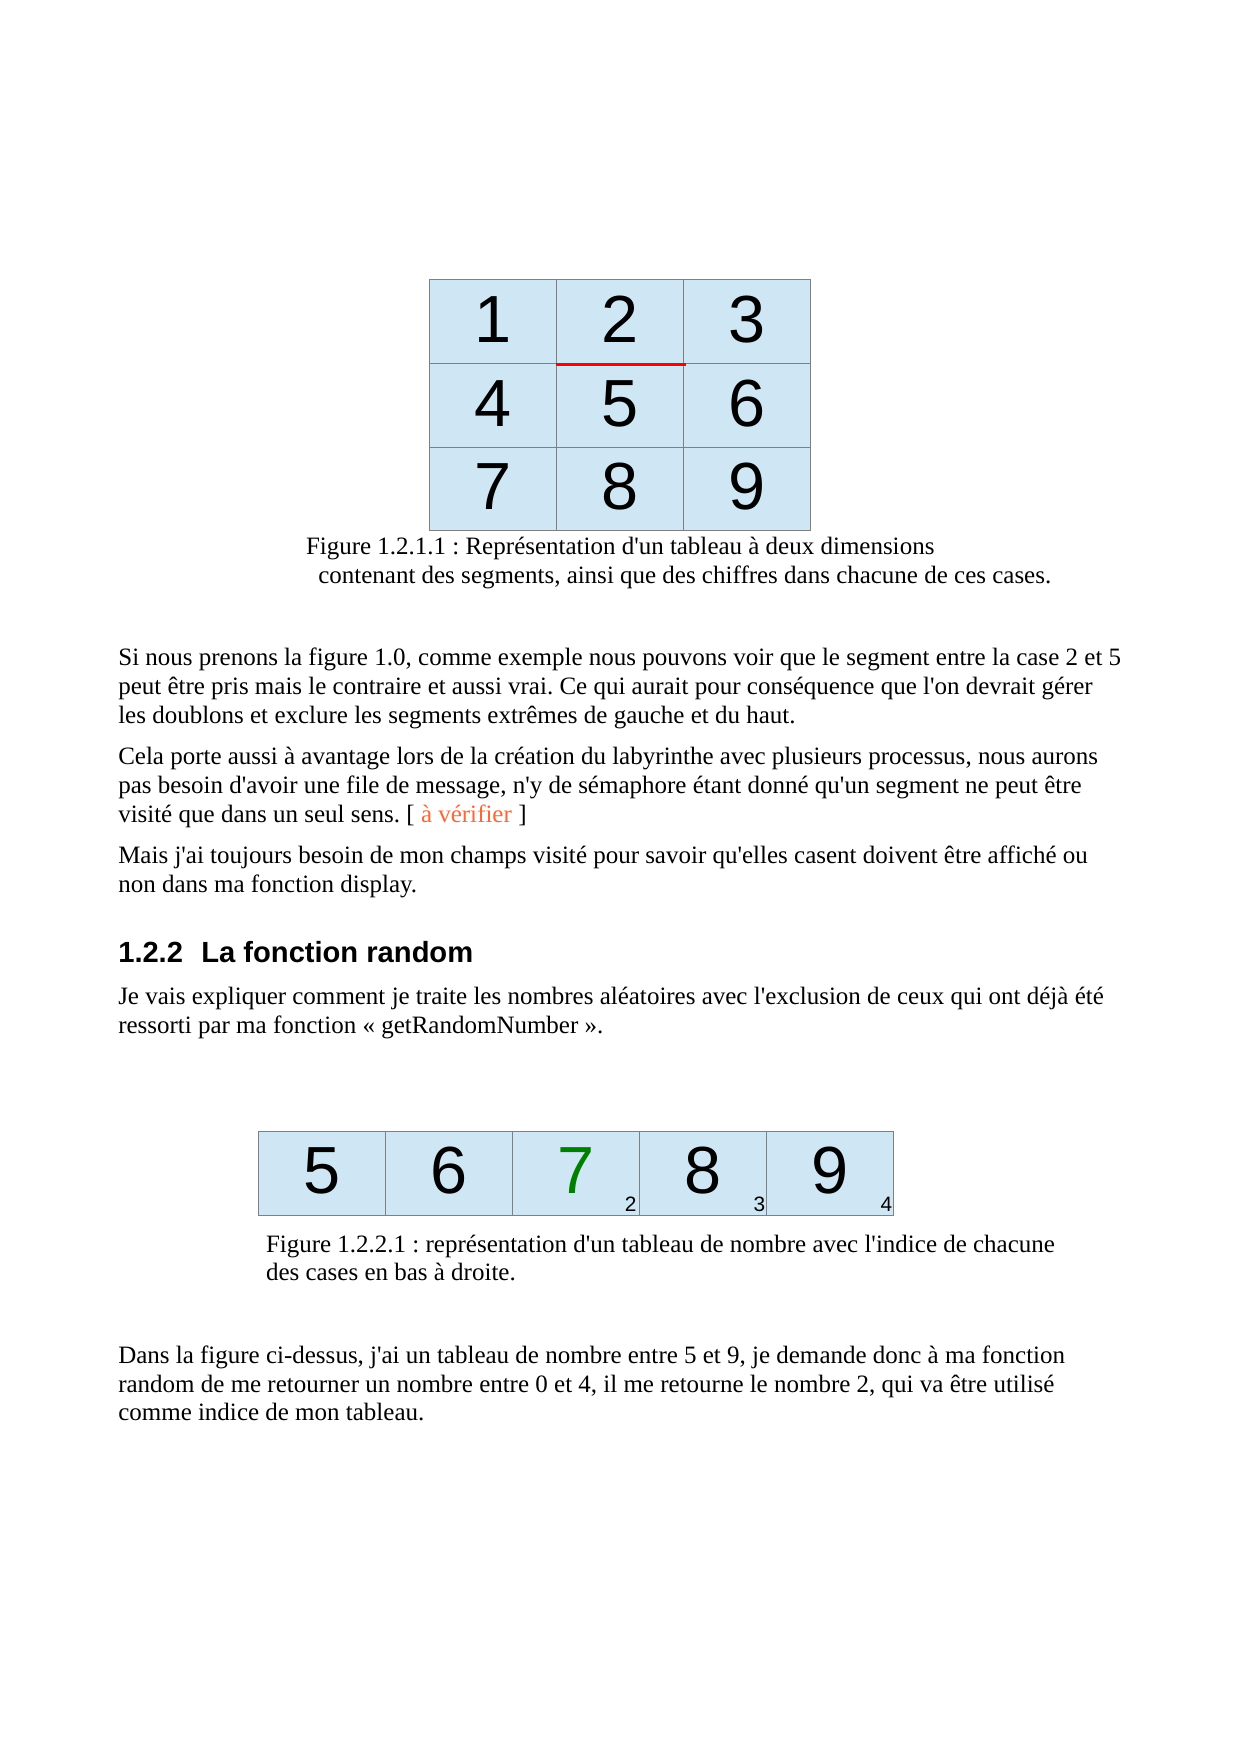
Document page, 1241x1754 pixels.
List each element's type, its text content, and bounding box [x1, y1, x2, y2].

text Figure 1.2.2.1 : représentation d'un tableau de nombre avec l'indice de chacune des cases en bas à droite. [118, 1133, 1122, 1286]
text Cela porte aussi à avantage lors de la création du labyrinthe avec plusieurs processus, nous aurons pas besoin d'avoir une file de message, n'y de sémaphore étant donné qu'un segment ne peut être visité que dans un seul sens. [ à vérifier ] [118, 741, 1122, 827]
text Si nous prenons la figure 1.0, comme exemple nous pouvons voir que le segment entre la case 2 et 5 peut être pris mais le contraire et aussi vrai. Ce qui aurait pour conséquence que l'on devrait gérer les doublons et exclure les segments extrêmes de gauche et du haut. [118, 642, 1122, 729]
text Je vais expliquer comment je traite les nombres aléatoires avec l'exclusion de ceux qui ont déjà été ressorti par ma fonction « getRandomNumber ». [118, 981, 1122, 1038]
subtitle La fonction random [118, 935, 1122, 968]
text Mais j'ai toujours besoin de mon champs visité pour savoir qu'elles casent doivent être affiché ou non dans ma fonction display. [118, 840, 1122, 897]
text Figure 1.2.1.1 : Représentation d'un tableau à deux dimensions contenant des segments, ainsi que des chiffres dans chacune de ces cases. [118, 283, 1122, 589]
text Dans la figure ci-dessus, j'ai un tableau de nombre entre 5 et 9, je demande donc à ma fonction random de me retourner un nombre entre 0 et 4, il me retourne le nombre 2, qui va être utilisé comme indice de mon tableau. [118, 1340, 1122, 1426]
